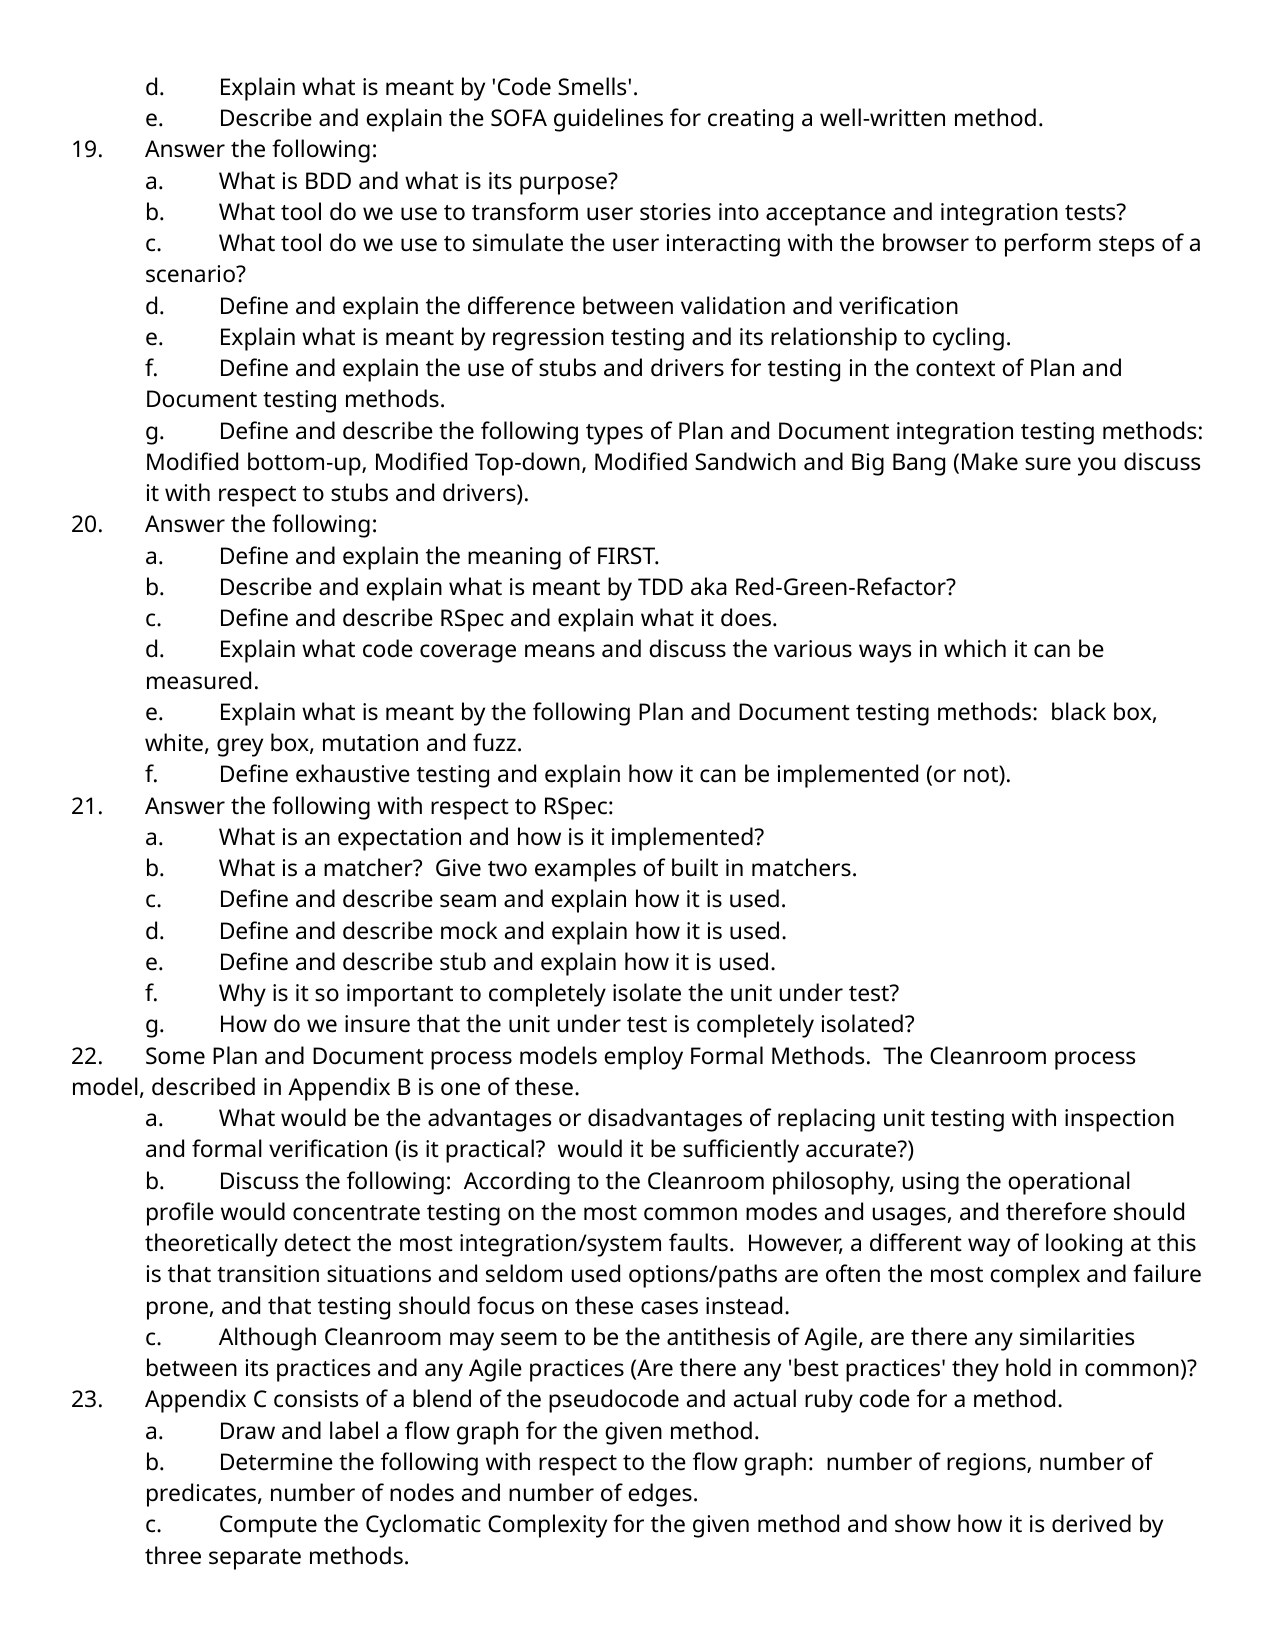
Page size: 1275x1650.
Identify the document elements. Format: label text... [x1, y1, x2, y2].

text d. Define and describe mock and explain how it is used. [145, 914, 1204, 946]
text g. Define and describe the following types of Plan and Document integration testing methods: Modified bottom-up, Modified Top-down, Modified Sandwich and Big Bang (Make sure you discuss it with respect to stubs and drivers). [145, 414, 1204, 508]
text c. Define and describe RSpec and explain what it does. [145, 602, 1204, 633]
text a. Draw and label a flow graph for the given method. [145, 1414, 1204, 1446]
text a. What would be the advantages or disadvantages of replacing unit testing with inspection and formal verification (is it practical? would it be sufficiently accurate?) [145, 1102, 1204, 1164]
text b. Determine the following with respect to the flow graph: number of regions, number of predicates, number of nodes and number of edges. [145, 1446, 1204, 1508]
text c. What tool do we use to simulate the user interacting with the browser to perform steps of a scenario? [145, 227, 1204, 289]
text e. Explain what is meant by the following Plan and Document testing methods: black box, white, grey box, mutation and fuzz. [145, 696, 1204, 758]
text a. What is an expectation and how is it implemented? [145, 821, 1204, 852]
text e. Describe and explain the SOFA guidelines for creating a well-written method. [145, 102, 1204, 133]
text f. Define exhaustive testing and explain how it can be implemented (or not). [145, 758, 1204, 789]
text a. What is BDD and what is its purpose? [145, 164, 1204, 196]
text 22. Some Plan and Document process models employ Formal Methods. The Cleanroom process model, described in Appendix B is one of these. [71, 1039, 1204, 1102]
text a. Define and explain the meaning of FIRST. [145, 539, 1204, 571]
text c. Compute the Cyclomatic Complexity for the given method and show how it is derived by three separate methods. [145, 1508, 1204, 1571]
text c. Define and describe seam and explain how it is used. [145, 883, 1204, 914]
text f. Define and explain the use of stubs and drivers for testing in the context of Plan and Document testing methods. [145, 352, 1204, 414]
text 20. Answer the following: [71, 508, 1204, 539]
text d. Explain what is meant by 'Code Smells'. [145, 71, 1204, 102]
text 23. Appendix C consists of a blend of the pseudocode and actual ruby code for a method. [71, 1383, 1204, 1414]
text b. What tool do we use to transform user stories into acceptance and integration tests? [145, 196, 1204, 227]
text d. Define and explain the difference between validation and verification [145, 289, 1204, 321]
text d. Explain what code coverage means and discuss the various ways in which it can be measured. [145, 633, 1204, 696]
text e. Explain what is meant by regression testing and its relationship to cycling. [145, 321, 1204, 352]
text c. Although Cleanroom may seem to be the antithesis of Agile, are there any similarities between its practices and any Agile practices (Are there any 'best practices' they hold in common)? [145, 1321, 1204, 1383]
text g. How do we insure that the unit under test is completely isolated? [145, 1008, 1204, 1039]
text e. Define and describe stub and explain how it is used. [145, 946, 1204, 977]
text 21. Answer the following with respect to RSpec: [71, 789, 1204, 821]
text 19. Answer the following: [71, 133, 1204, 164]
text b. Describe and explain what is meant by TDD aka Red-Green-Refactor? [145, 571, 1204, 602]
text b. Discuss the following: According to the Cleanroom philosophy, using the operational profile would concentrate testing on the most common modes and usages, and therefore should theoretically detect the most integration/system faults. However, a different way of looking at this is that transition situations and seldom used options/paths are often the most complex and failure prone, and that testing should focus on these cases instead. [145, 1164, 1204, 1321]
text f. Why is it so important to completely isolate the unit under test? [145, 977, 1204, 1008]
text b. What is a matcher? Give two examples of built in matchers. [145, 852, 1204, 883]
